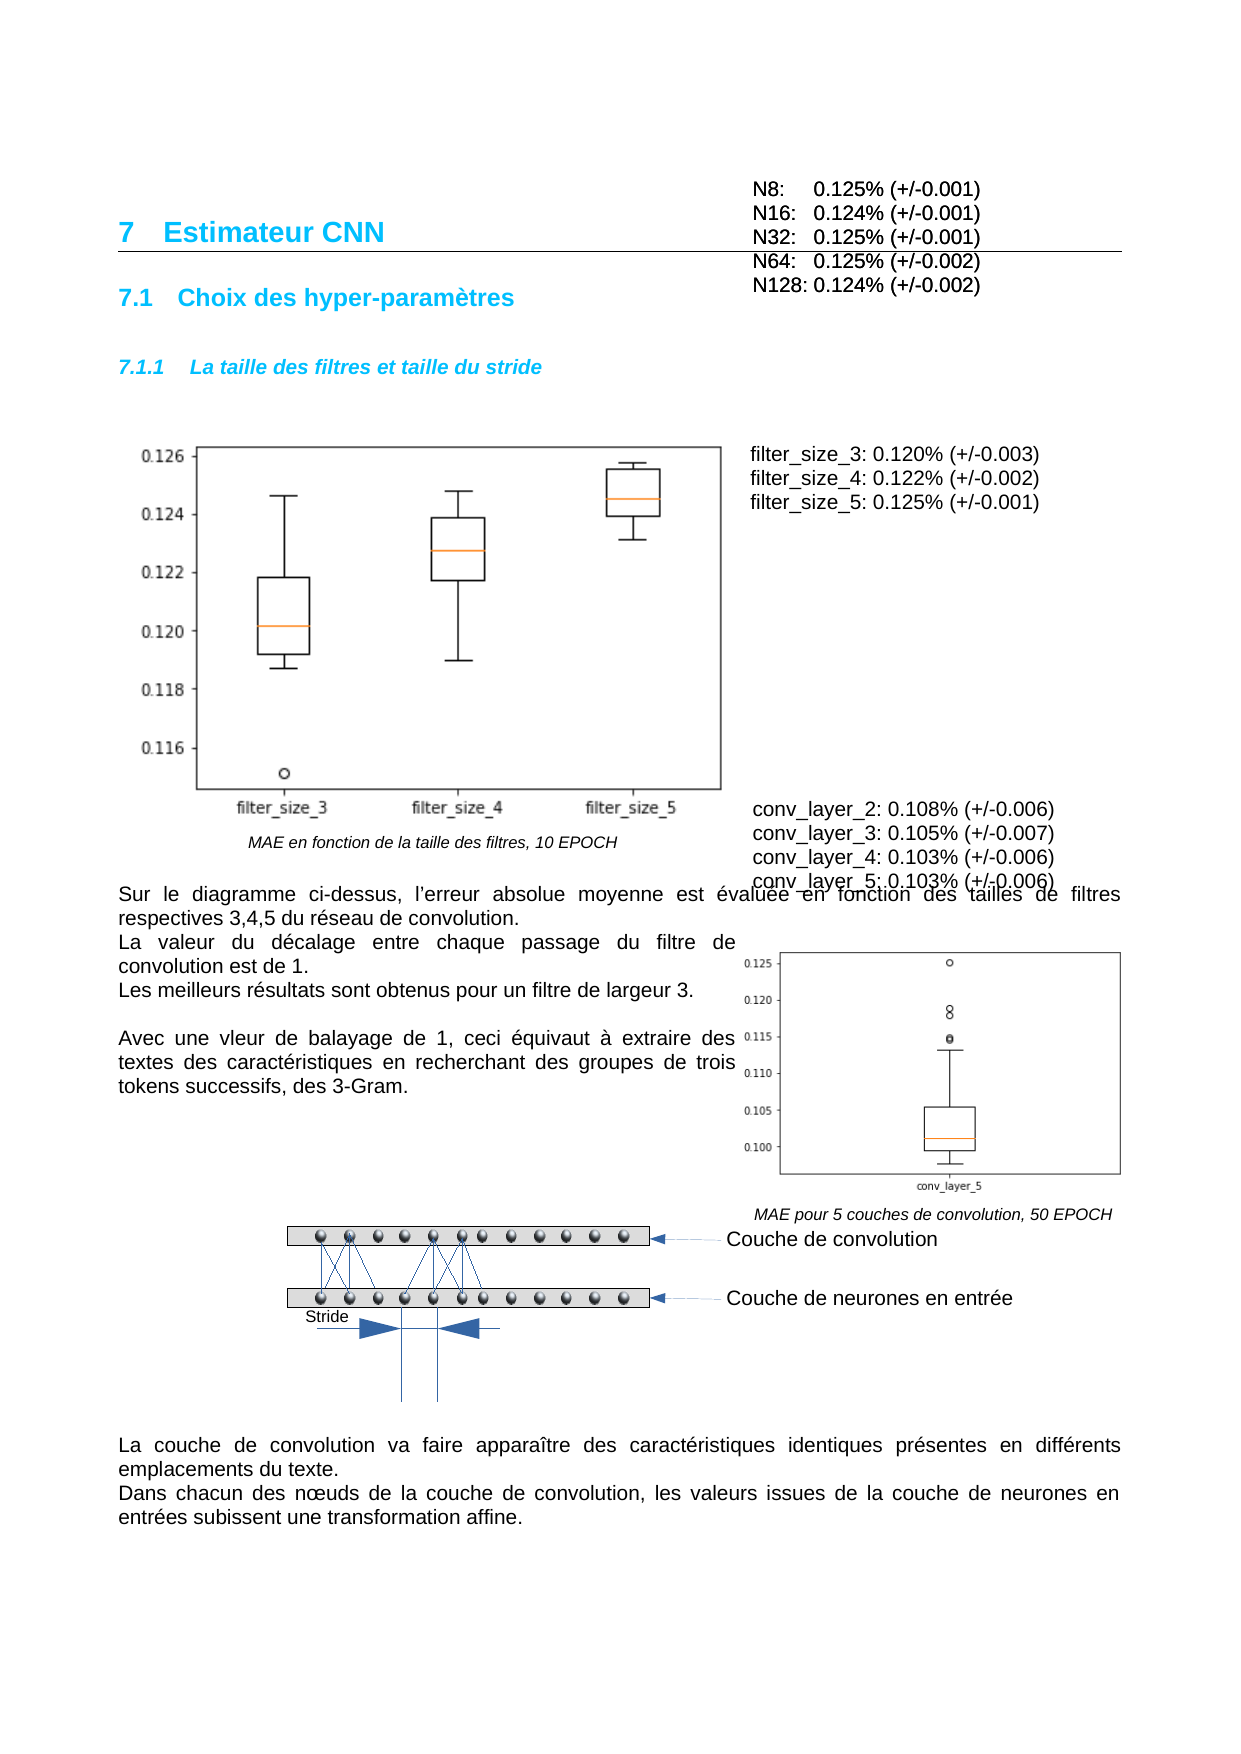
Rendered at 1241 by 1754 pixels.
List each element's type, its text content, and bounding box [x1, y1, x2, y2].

picture [618, 1229, 630, 1243]
subtitle Estimateur CNN [118, 215, 1122, 251]
picture [344, 1229, 356, 1243]
picture [399, 1229, 411, 1243]
picture [428, 1229, 439, 1243]
picture [315, 1229, 327, 1243]
picture [457, 1291, 468, 1305]
picture [478, 1291, 489, 1305]
picture [618, 1291, 630, 1305]
picture [561, 1229, 572, 1243]
text La valeur du décalage entre chaque passage du filtre de convolution est de 1. [118, 930, 1122, 978]
text Dans chacun des nœuds de la couche de convolution, les valeurs issues de la couche de neurones en entrées subissent une transformation affine. [118, 1481, 1122, 1529]
subtitle Choix des hyper-paramètres [118, 283, 1122, 312]
text La couche de convolution va faire apparaître des caractéristiques identiques présentes en différents emplacements du texte. [118, 1433, 1122, 1481]
text Les meilleurs résultats sont obtenus pour un filtre de largeur 3. [118, 978, 736, 1002]
subtitle La taille des filtres et taille du stride [118, 355, 1122, 379]
picture [589, 1229, 601, 1243]
text Sur le diagramme ci-dessus, l’erreur absolue moyenne est évaluée en fonction des tailles de filtres respectives 3,4,5 du réseau de convolution. [118, 882, 1122, 930]
picture [344, 1291, 356, 1305]
picture [428, 1291, 439, 1305]
text MAE en fonction de la taille des filtres, 10 EPOCH [129, 828, 736, 852]
picture [561, 1291, 572, 1305]
picture [506, 1291, 517, 1305]
picture [373, 1229, 384, 1243]
picture [129, 432, 736, 828]
picture [506, 1229, 517, 1243]
picture [457, 1229, 468, 1243]
picture [477, 1229, 488, 1243]
picture [315, 1291, 327, 1305]
picture [736, 943, 1130, 1199]
picture [534, 1291, 546, 1305]
text Avec une vleur de balayage de 1, ceci équivaut à extraire des textes des caractéristiques en recherchant des groupes de trois tokens successifs, des 3-Gram. [118, 1026, 736, 1098]
picture [589, 1291, 601, 1305]
picture [373, 1291, 384, 1305]
picture [534, 1229, 546, 1243]
picture [399, 1291, 411, 1305]
text MAE pour 5 couches de convolution, 50 EPOCH [737, 1199, 1129, 1223]
